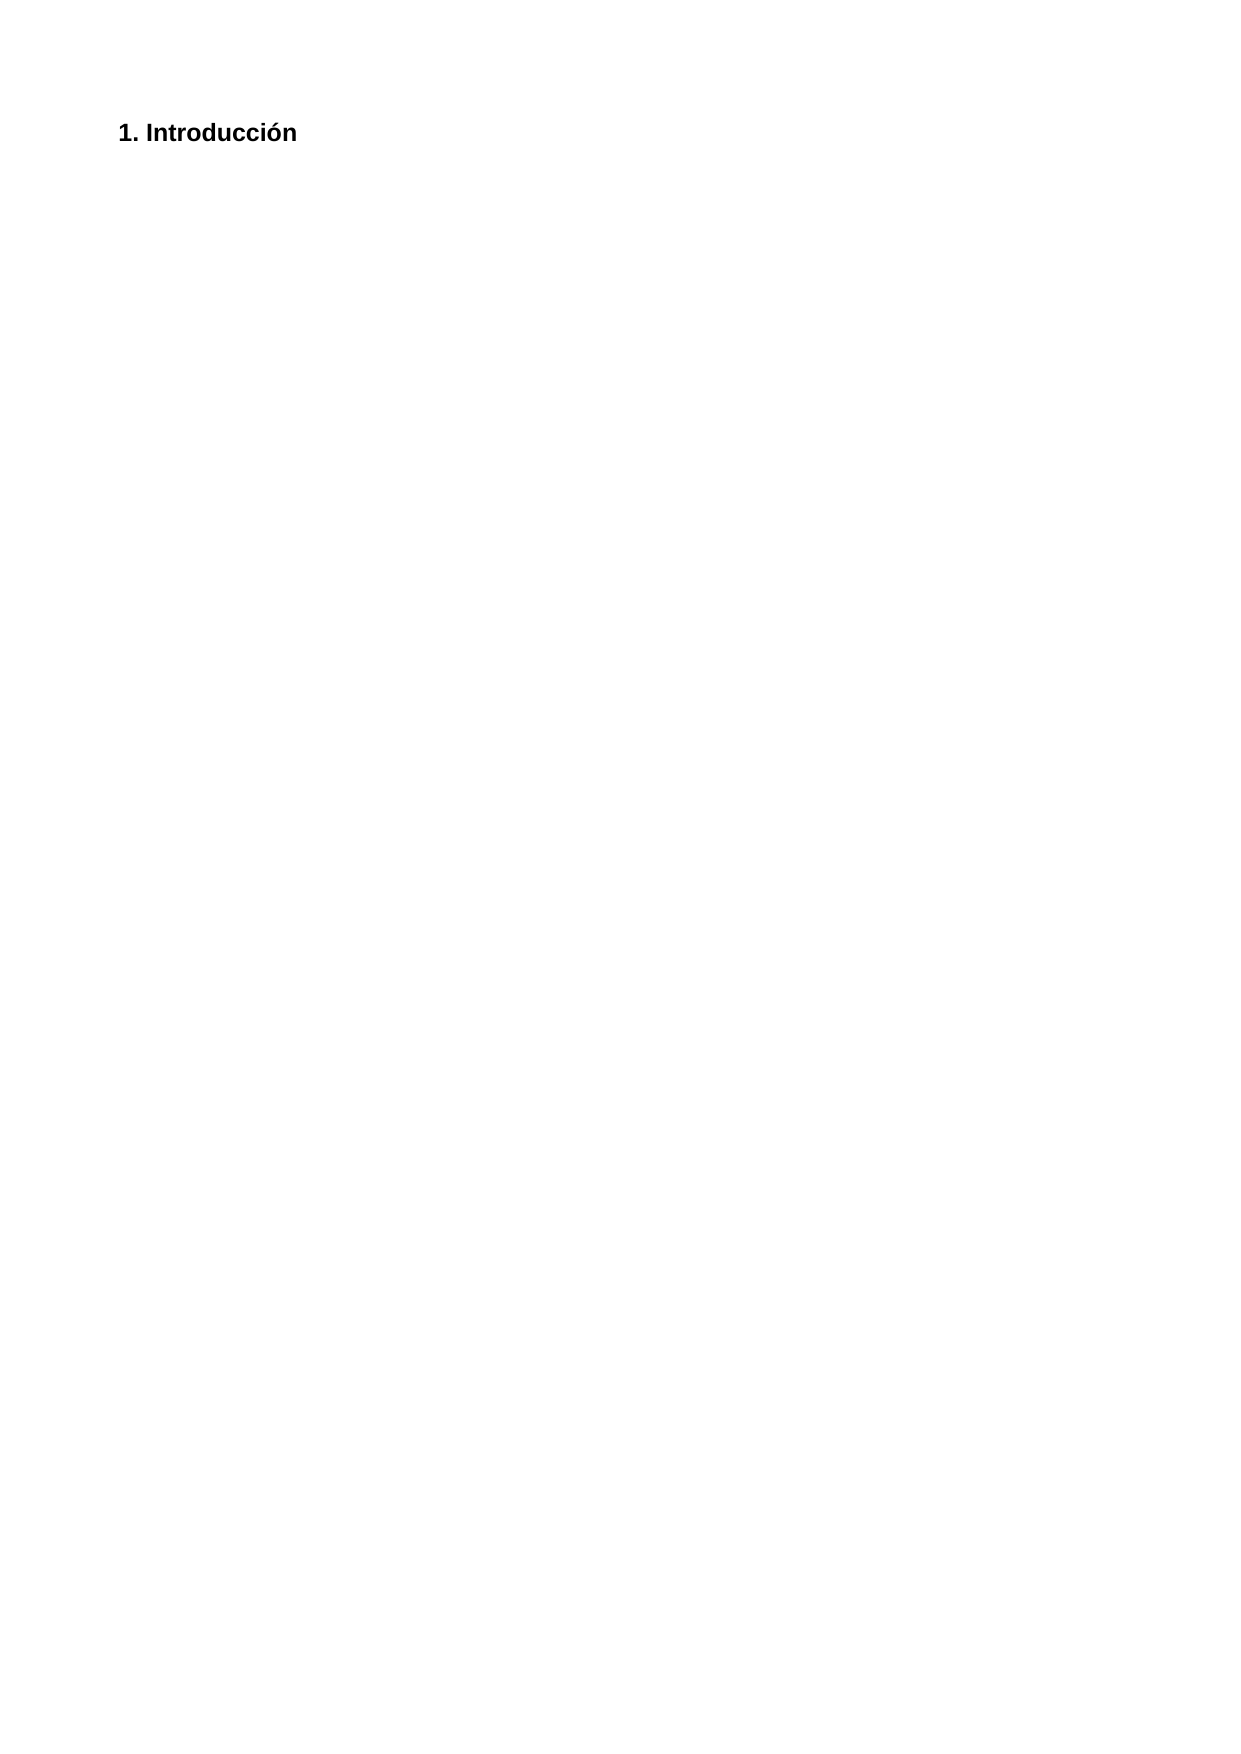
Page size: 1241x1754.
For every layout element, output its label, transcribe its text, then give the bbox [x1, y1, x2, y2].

text 1. Introducción [118, 118, 1122, 147]
